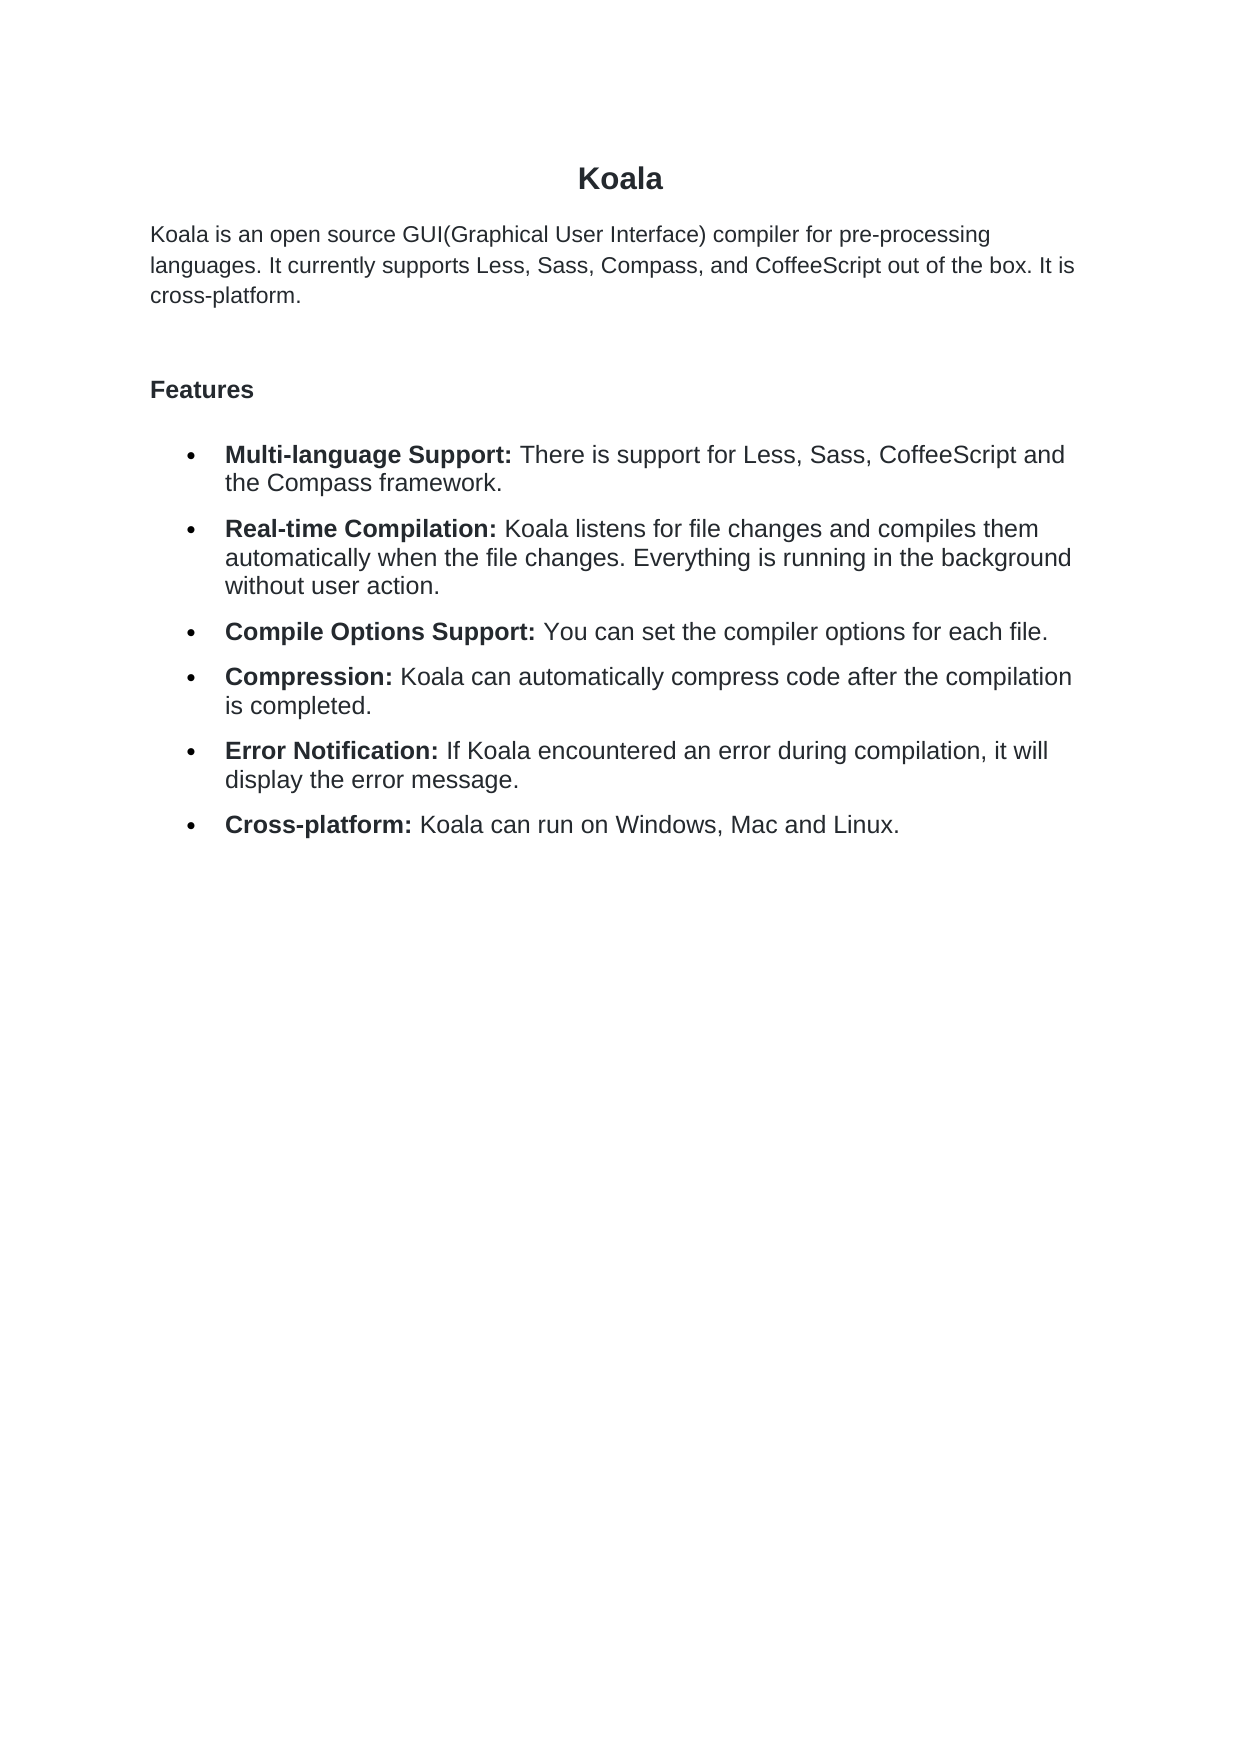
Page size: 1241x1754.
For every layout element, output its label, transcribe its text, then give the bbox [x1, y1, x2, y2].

list Real-time Compilation: Koala listens for file changes and compiles them automatically when the file changes. Everything is running in the background without user action. [187, 514, 1090, 600]
list Cross-platform: Koala can run on Windows, Mac and Linux. [187, 811, 1090, 839]
list Error Notification: If Koala encountered an error during compilation, it will display the error message. [187, 736, 1090, 794]
list Compression: Koala can automatically compress code after the compilation is completed. [187, 662, 1090, 720]
list Multi-language Support: There is support for Less, Sass, CoffeeScript and the Compass framework. [187, 440, 1090, 497]
subtitle Koala [150, 160, 1090, 196]
text Features [150, 376, 1090, 404]
list Compile Options Support: You can set the compiler options for each file. [187, 617, 1090, 646]
text Koala is an open source GUI(Graphical User Interface) compiler for pre-processing languages. It currently supports Less, Sass, Compass, and CoffeeScript out of the box. It is cross-platform. [150, 221, 1090, 308]
